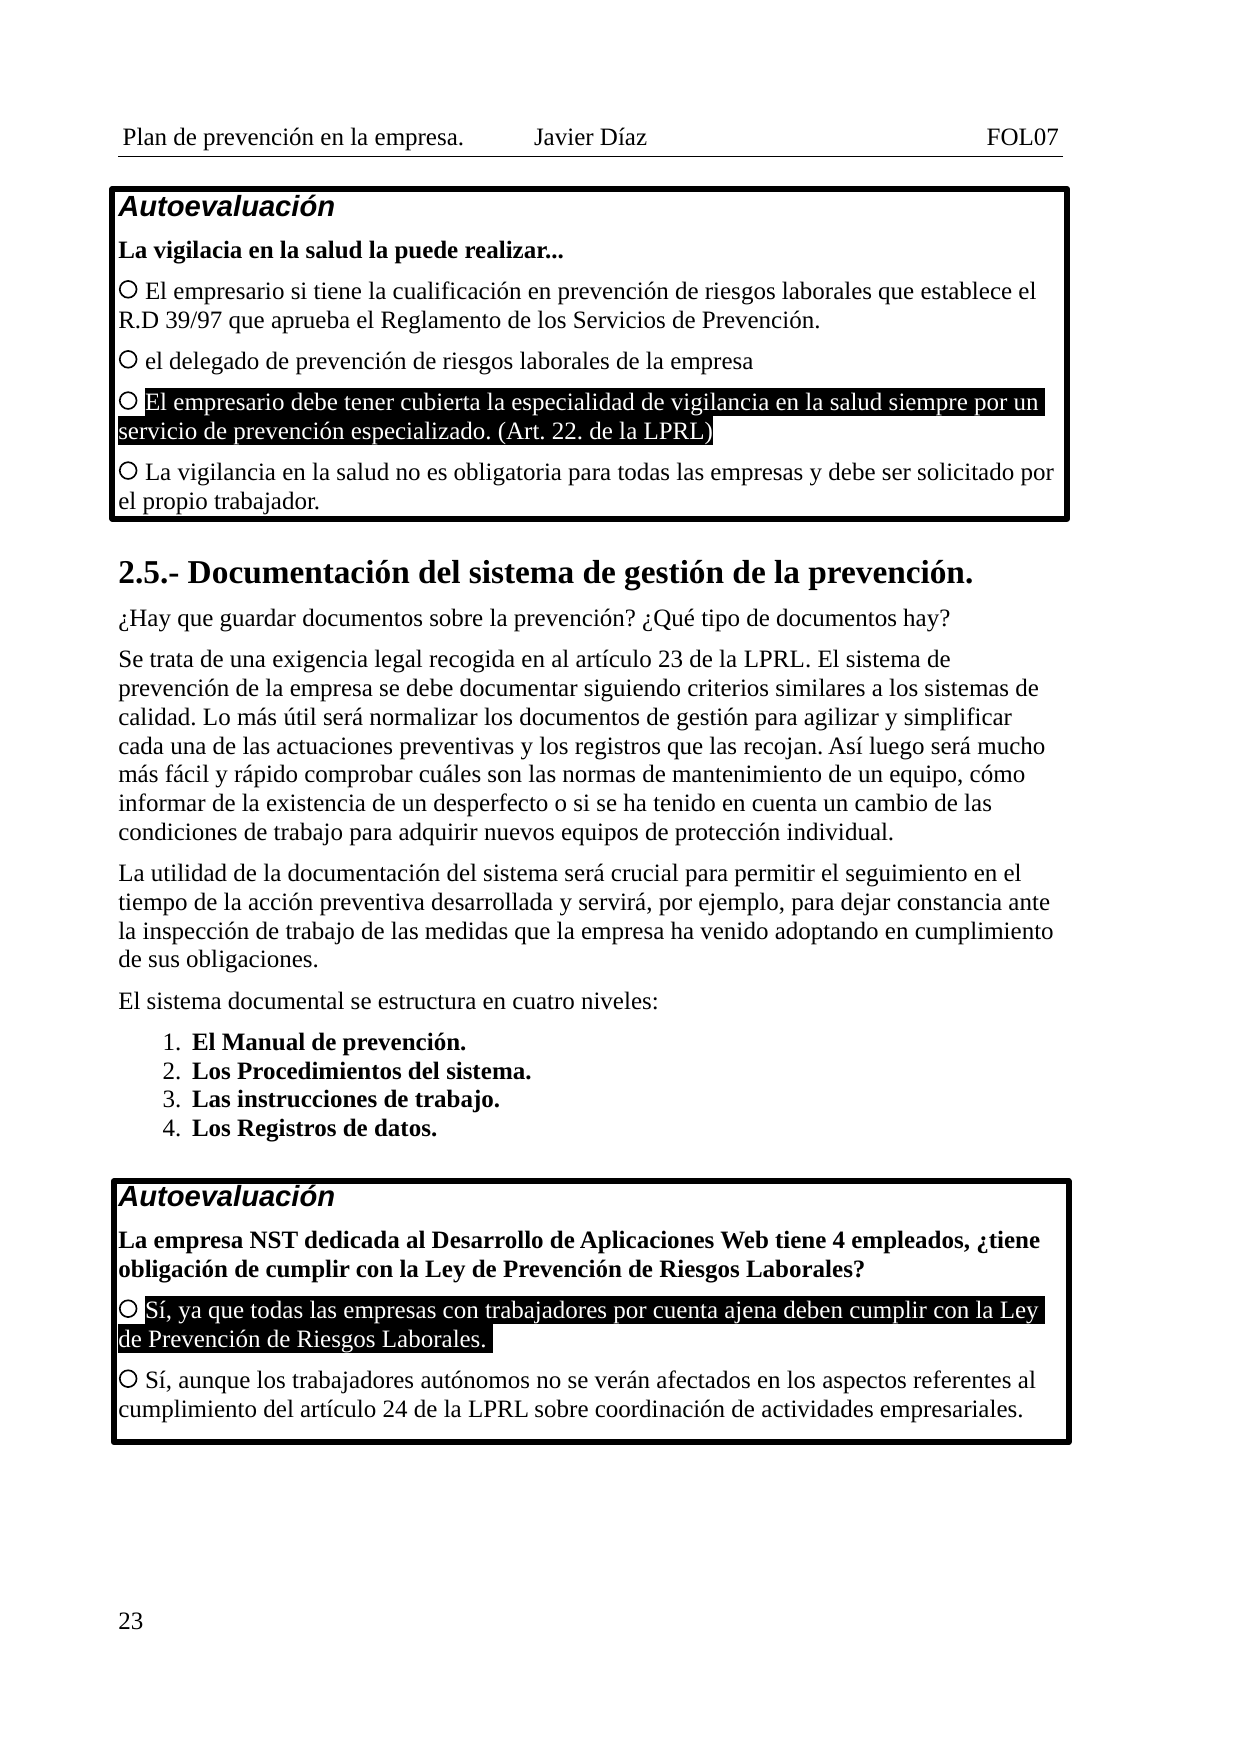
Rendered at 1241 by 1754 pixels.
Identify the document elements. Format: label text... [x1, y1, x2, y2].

text La vigilancia en la salud no es obligatoria para todas las empresas y debe ser solicitado por el propio trabajador. [118, 457, 1063, 515]
list Los Registros de datos. [162, 1113, 1063, 1142]
text ¿Hay que guardar documentos sobre la prevención? ¿Qué tipo de documentos hay? [118, 603, 1063, 632]
text El empresario debe tener cubierta la especialidad de vigilancia en la salud siempre por un servicio de prevención especializado. (Art. 22. de la LPRL) [118, 387, 1063, 445]
subtitle Autoevaluación [118, 1184, 1063, 1213]
list Las instrucciones de trabajo. [162, 1084, 1063, 1113]
text Se trata de una exigencia legal recogida en al artículo 23 de la LPRL. El sistema de prevención de la empresa se debe documentar siguiendo criterios similares a los sistemas de calidad. Lo más útil será normalizar los documentos de gestión para agilizar y simplificar cada una de las actuaciones preventivas y los registros que las recojan. Así luego será mucho más fácil y rápido comprobar cuáles son las normas de mantenimiento de un equipo, cómo informar de la existencia de un desperfecto o si se ha tenido en cuenta un cambio de las condiciones de trabajo para adquirir nuevos equipos de protección individual. [118, 644, 1063, 846]
text La vigilacia en la salud la puede realizar... [118, 235, 1063, 264]
text La empresa NST dedicada al Desarrollo de Aplicaciones Web tiene 4 empleados, ¿tiene obligación de cumplir con la Ley de Prevención de Riesgos Laborales? [118, 1226, 1063, 1283]
list Los Procedimientos del sistema. [162, 1056, 1063, 1084]
text Sí, aunque los trabajadores autónomos no se verán afectados en los aspectos referentes al cumplimiento del artículo 24 de la LPRL sobre coordinación de actividades empresariales. [118, 1366, 1063, 1423]
text El empresario si tiene la cualificación en prevención de riesgos laborales que establece el R.D 39/97 que aprueba el Reglamento de los Servicios de Prevención. [118, 276, 1063, 334]
text La utilidad de la documentación del sistema será crucial para permitir el seguimiento en el tiempo de la acción preventiva desarrollada y servirá, por ejemplo, para dejar constancia ante la inspección de trabajo de las medidas que la empresa ha venido adoptando en cumplimiento de sus obligaciones. [118, 858, 1063, 973]
text el delegado de prevención de riesgos laborales de la empresa [118, 346, 1063, 375]
subtitle Autoevaluación [118, 192, 1063, 222]
list El Manual de prevención. [162, 1027, 1063, 1056]
text Sí, ya que todas las empresas con trabajadores por cuenta ajena deben cumplir con la Ley de Prevención de Riesgos Laborales. [118, 1296, 1063, 1353]
text El sistema documental se estructura en cuatro niveles: [118, 986, 1063, 1014]
subtitle 2.5.- Documentación del sistema de gestión de la prevención. [118, 552, 1063, 591]
